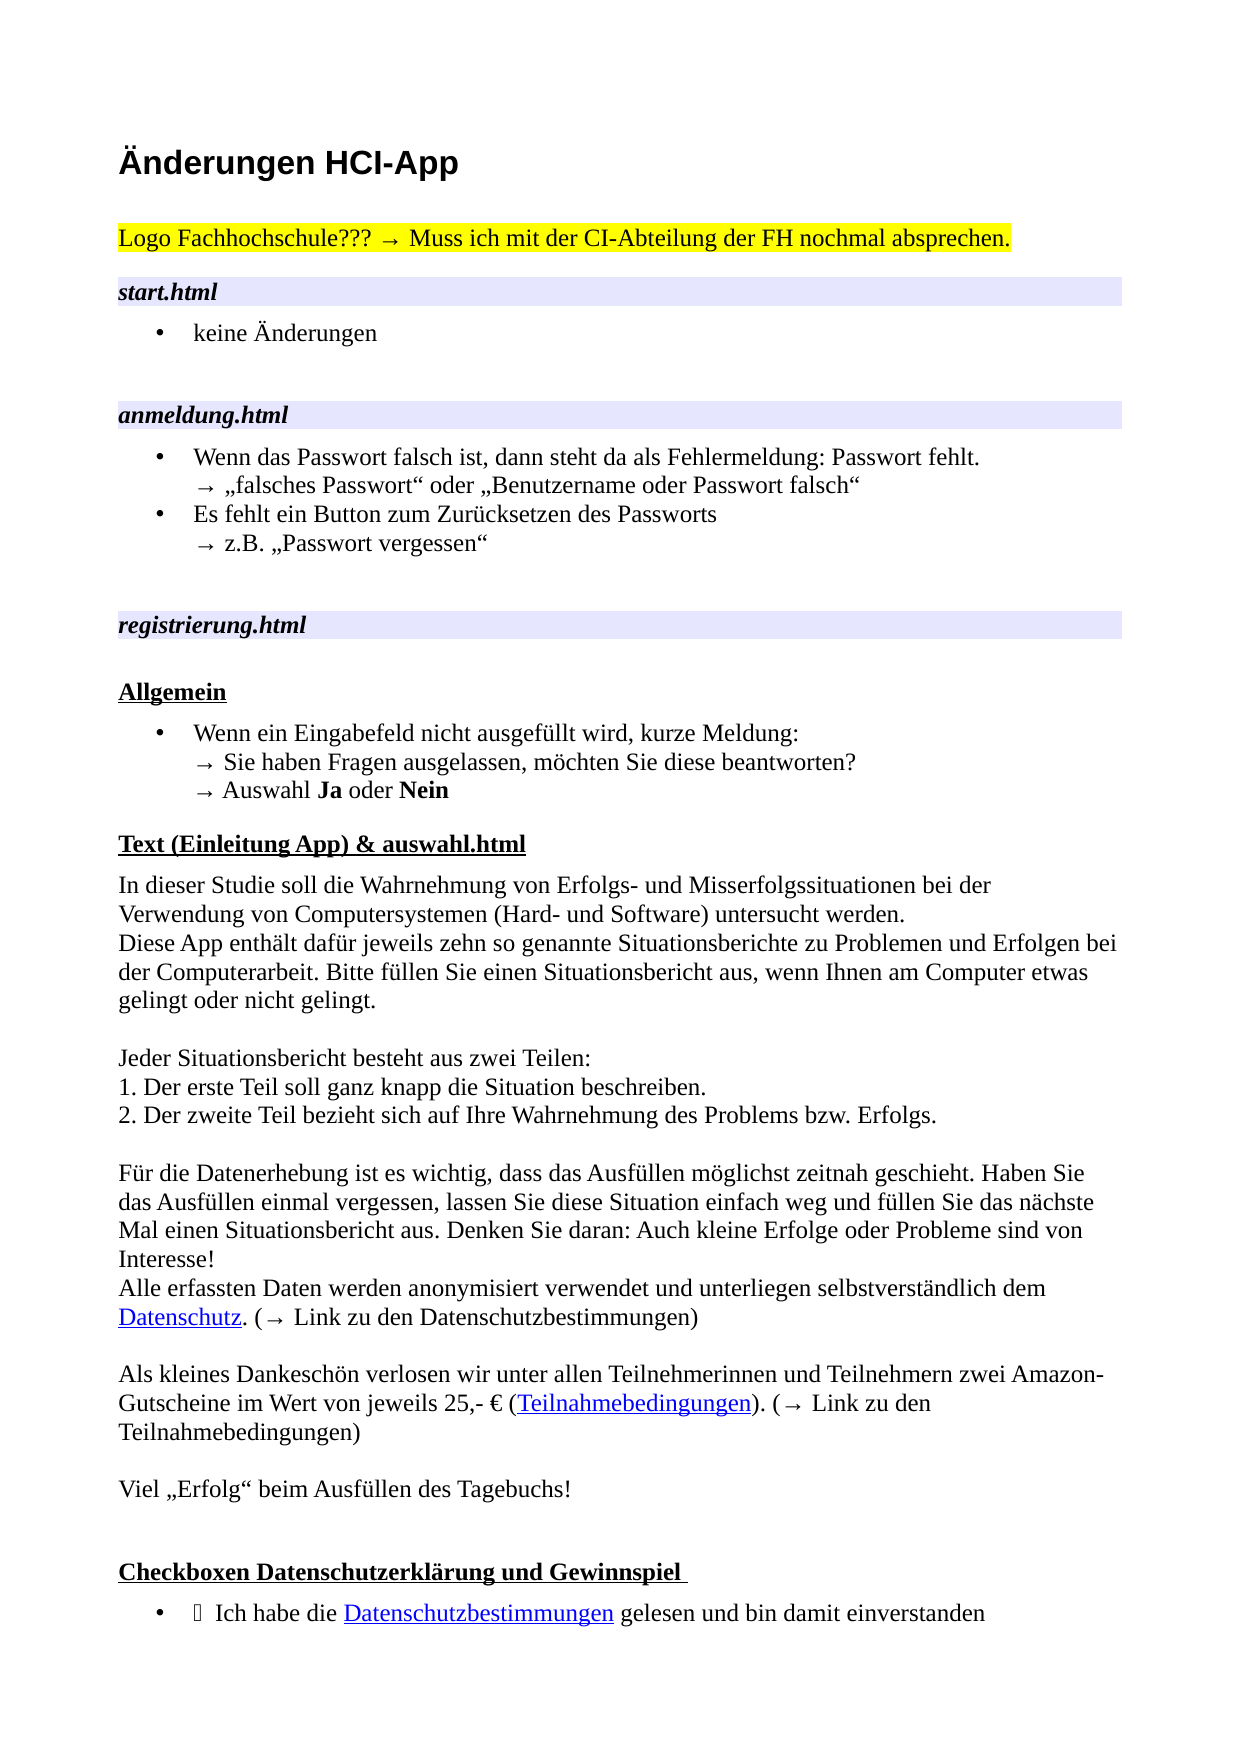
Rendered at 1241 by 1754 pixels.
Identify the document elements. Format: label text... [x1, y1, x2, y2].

text Für die Datenerhebung ist es wichtig, dass das Ausfüllen möglichst zeitnah geschieht. Haben Sie das Ausfüllen einmal vergessen, lassen Sie diese Situation einfach weg und füllen Sie das nächste Mal einen Situationsbericht aus. Denken Sie daran: Auch kleine Erfolge oder Probleme sind von Interesse! [118, 1158, 1122, 1273]
list → „falsches Passwort“ oder „Benutzername oder Passwort falsch“ [156, 471, 1122, 499]
subtitle Text (Einleitung App) & auswahl.html [118, 829, 1122, 858]
list keine Änderungen [156, 318, 1122, 347]
text → Sie haben Fragen ausgelassen, möchten Sie diese beantworten? [118, 747, 1122, 776]
text Viel „Erfolg“ beim Ausfüllen des Tagebuchs! [118, 1474, 1122, 1503]
text Diese App enthält dafür jeweils zehn so genannte Situationsberichte zu Problemen und Erfolgen bei der Computerarbeit. Bitte füllen Sie einen Situationsbericht aus, wenn Ihnen am Computer etwas gelingt oder nicht gelingt. [118, 928, 1122, 1014]
list Es fehlt ein Button zum Zurücksetzen des Passworts [156, 499, 1122, 528]
list → z.B. „Passwort vergessen“ [156, 528, 1122, 557]
list Wenn ein Eingabefeld nicht ausgefüllt wird, kurze Meldung: [156, 718, 1122, 747]
subtitle Änderungen HCI-App [118, 143, 1122, 182]
subtitle anmeldung.html [118, 401, 1122, 429]
subtitle Checkboxen Datenschutzerklärung und Gewinnspiel [118, 1557, 1122, 1586]
text 2. Der zweite Teil bezieht sich auf Ihre Wahrnehmung des Problems bzw. Erfolgs. [118, 1101, 1122, 1129]
subtitle Allgemein [118, 677, 1122, 706]
text → Auswahl Ja oder Nein [118, 776, 1122, 804]
subtitle start.html [118, 277, 1122, 306]
text Jeder Situationsbericht besteht aus zwei Teilen: [118, 1043, 1122, 1072]
subtitle registrierung.html [118, 611, 1122, 639]
list c Ich habe die Datenschutzbestimmungen gelesen und bin damit einverstanden [156, 1598, 1122, 1627]
text Alle erfassten Daten werden anonymisiert verwendet und unterliegen selbstverständlich dem Datenschutz. (→ Link zu den Datenschutzbestimmungen) [118, 1273, 1122, 1359]
text Als kleines Dankeschön verlosen wir unter allen Teilnehmerinnen und Teilnehmern zwei Amazon-Gutscheine im Wert von jeweils 25,- € (Teilnahmebedingungen). (→ Link zu den Teilnahmebedingungen) [118, 1359, 1122, 1446]
text Logo Fachhochschule??? → Muss ich mit der CI-Abteilung der FH nochmal absprechen. [118, 223, 1122, 252]
text 1. Der erste Teil soll ganz knapp die Situation beschreiben. [118, 1072, 1122, 1101]
text In dieser Studie soll die Wahrnehmung von Erfolgs- und Misserfolgssituationen bei der Verwendung von Computersystemen (Hard- und Software) untersucht werden. [118, 871, 1122, 928]
list Wenn das Passwort falsch ist, dann steht da als Fehlermeldung: Passwort fehlt. [156, 442, 1122, 471]
